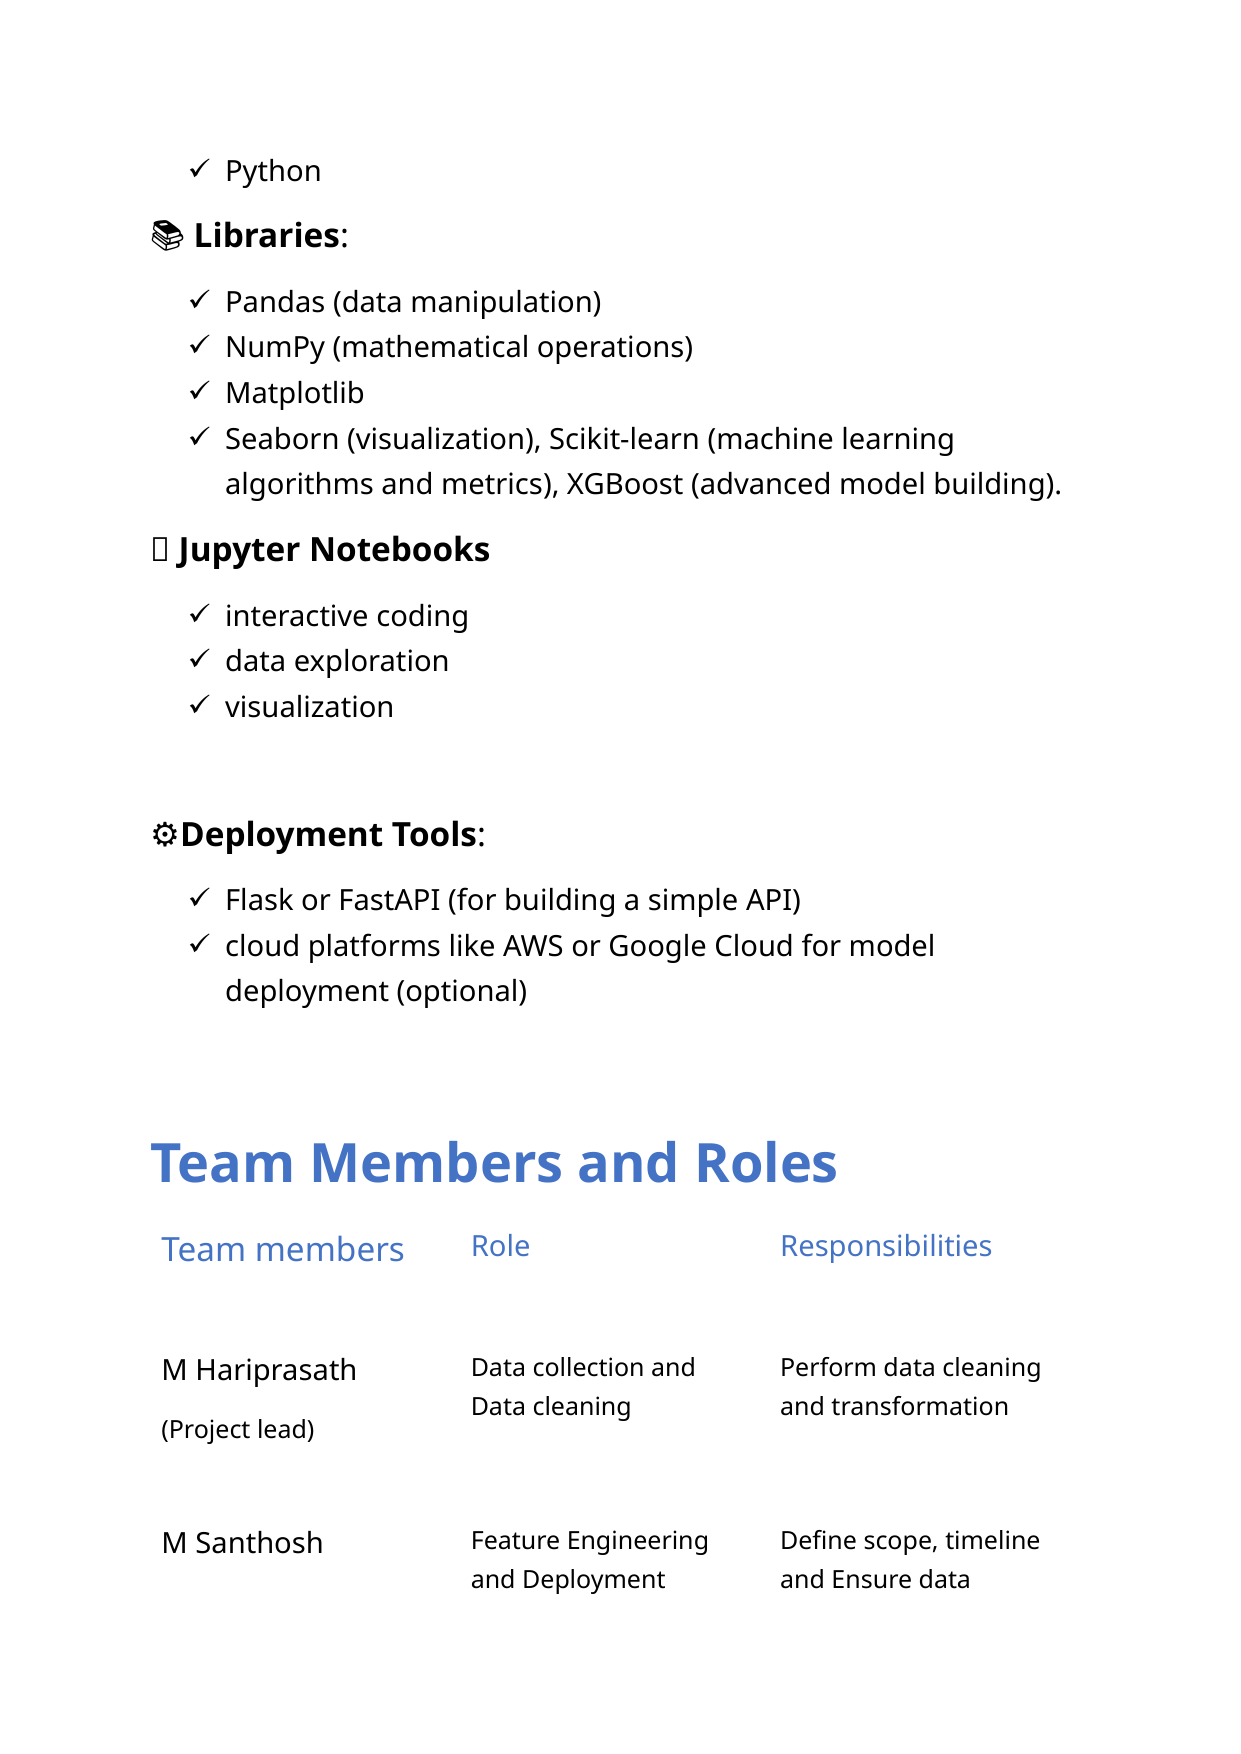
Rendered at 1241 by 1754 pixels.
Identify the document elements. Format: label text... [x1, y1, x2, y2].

list Matplotlib [187, 372, 1090, 412]
table_header Team members [150, 1226, 459, 1293]
text ⚙️Deployment Tools: [150, 811, 1090, 856]
list visualization [187, 686, 1090, 726]
table_cell M Hariprasath (Project lead) [150, 1294, 459, 1467]
table_cell Define scope, timeline and Ensure data [769, 1467, 1078, 1596]
text Team Members and Roles [150, 1124, 1090, 1198]
list Seaborn (visualization), Scikit-learn (machine learning algorithms and metrics), XGBoost (advanced model building). [187, 418, 1090, 503]
list Python [187, 150, 1090, 190]
list NumPy (mathematical operations) [187, 327, 1090, 366]
text 📚 Libraries: [150, 212, 1090, 258]
table_cell M Santhosh [150, 1467, 459, 1596]
list Pandas (data manipulation) [187, 281, 1090, 321]
table_header Responsibilities [769, 1226, 1078, 1293]
list Flask or FastAPI (for building a simple API) [187, 879, 1090, 919]
list data exploration [187, 640, 1090, 680]
table_cell Perform data cleaning and transformation [769, 1294, 1078, 1467]
table_cell Data collection and Data cleaning [459, 1294, 769, 1467]
table_header Role [459, 1226, 769, 1293]
list cloud platforms like AWS or Google Cloud for model deployment (optional) [187, 925, 1090, 1010]
list interactive coding [187, 595, 1090, 634]
table_cell Feature Engineering and Deployment [459, 1467, 769, 1596]
text 📒 Jupyter Notebooks [150, 526, 1090, 571]
